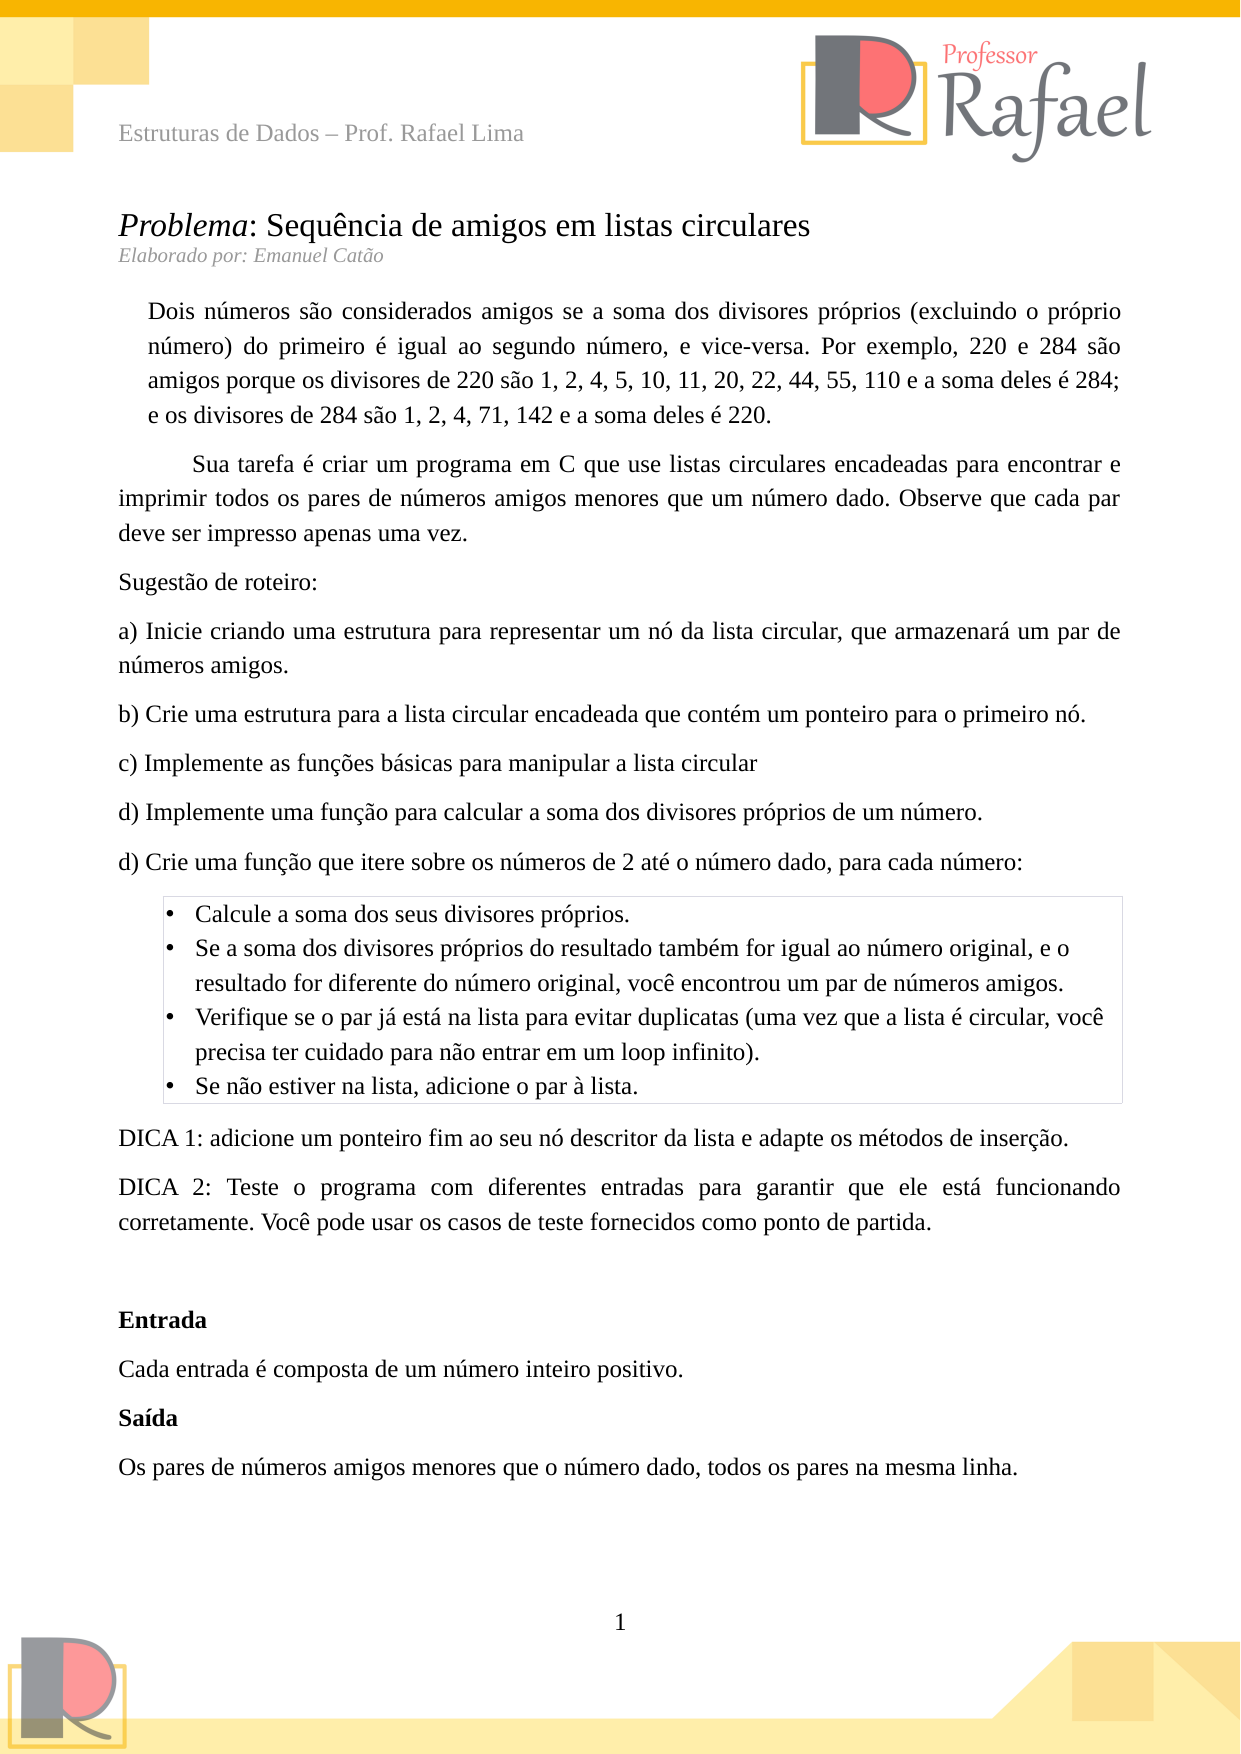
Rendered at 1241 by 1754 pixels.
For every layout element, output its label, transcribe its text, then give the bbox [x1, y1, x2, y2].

text Entrada [118, 1305, 1122, 1333]
text Problema: Sequência de amigos em listas circulares [118, 205, 1122, 243]
text Saída [118, 1403, 1122, 1432]
list Se não estiver na lista, adicione o par à lista. [164, 1068, 1122, 1103]
list Calcule a soma dos seus divisores próprios. [164, 897, 1122, 927]
text c) Implemente as funções básicas para manipular a lista circular [118, 748, 1122, 777]
text DICA 1: adicione um ponteiro fim ao seu nó descritor da lista e adapte os métodos de inserção. [118, 1123, 1122, 1152]
text Sugestão de roteiro: [118, 567, 1122, 596]
text Dois números são considerados amigos se a soma dos divisores próprios (excluindo o próprio número) do primeiro é igual ao segundo número, e vice-versa. Por exemplo, 220 e 284 são amigos porque os divisores de 220 são 1, 2, 4, 5, 10, 11, 20, 22, 44, 55, 110 e a soma deles é 284; e os divisores de 284 são 1, 2, 4, 71, 142 e a soma deles é 220. [148, 296, 1122, 428]
list Verifique se o par já está na lista para evitar duplicatas (uma vez que a lista é circular, você precisa ter cuidado para não entrar em um loop infinito). [164, 999, 1122, 1065]
text Os pares de números amigos menores que o número dado, todos os pares na mesma linha. [118, 1452, 1122, 1481]
text Cada entrada é composta de um número inteiro positivo. [118, 1354, 1122, 1383]
text DICA 2: Teste o programa com diferentes entradas para garantir que ele está funcionando corretamente. Você pode usar os casos de teste fornecidos como ponto de partida. [118, 1172, 1122, 1235]
text Sua tarefa é criar um programa em C que use listas circulares encadeadas para encontrar e imprimir todos os pares de números amigos menores que um número dado. Observe que cada par deve ser impresso apenas uma vez. [118, 449, 1122, 546]
text d) Implemente uma função para calcular a soma dos divisores próprios de um número. [118, 797, 1122, 826]
list Se a soma dos divisores próprios do resultado também for igual ao número original, e o resultado for diferente do número original, você encontrou um par de números amigos. [164, 930, 1122, 996]
text d) Crie uma função que itere sobre os números de 2 até o número dado, para cada número: [118, 847, 1122, 875]
picture [0, 0, 1241, 1754]
text a) Inicie criando uma estrutura para representar um nó da lista circular, que armazenará um par de números amigos. [118, 616, 1122, 679]
text Elaborado por: Emanuel Catão [118, 243, 1122, 267]
text b) Crie uma estrutura para a lista circular encadeada que contém um ponteiro para o primeiro nó. [118, 699, 1122, 728]
